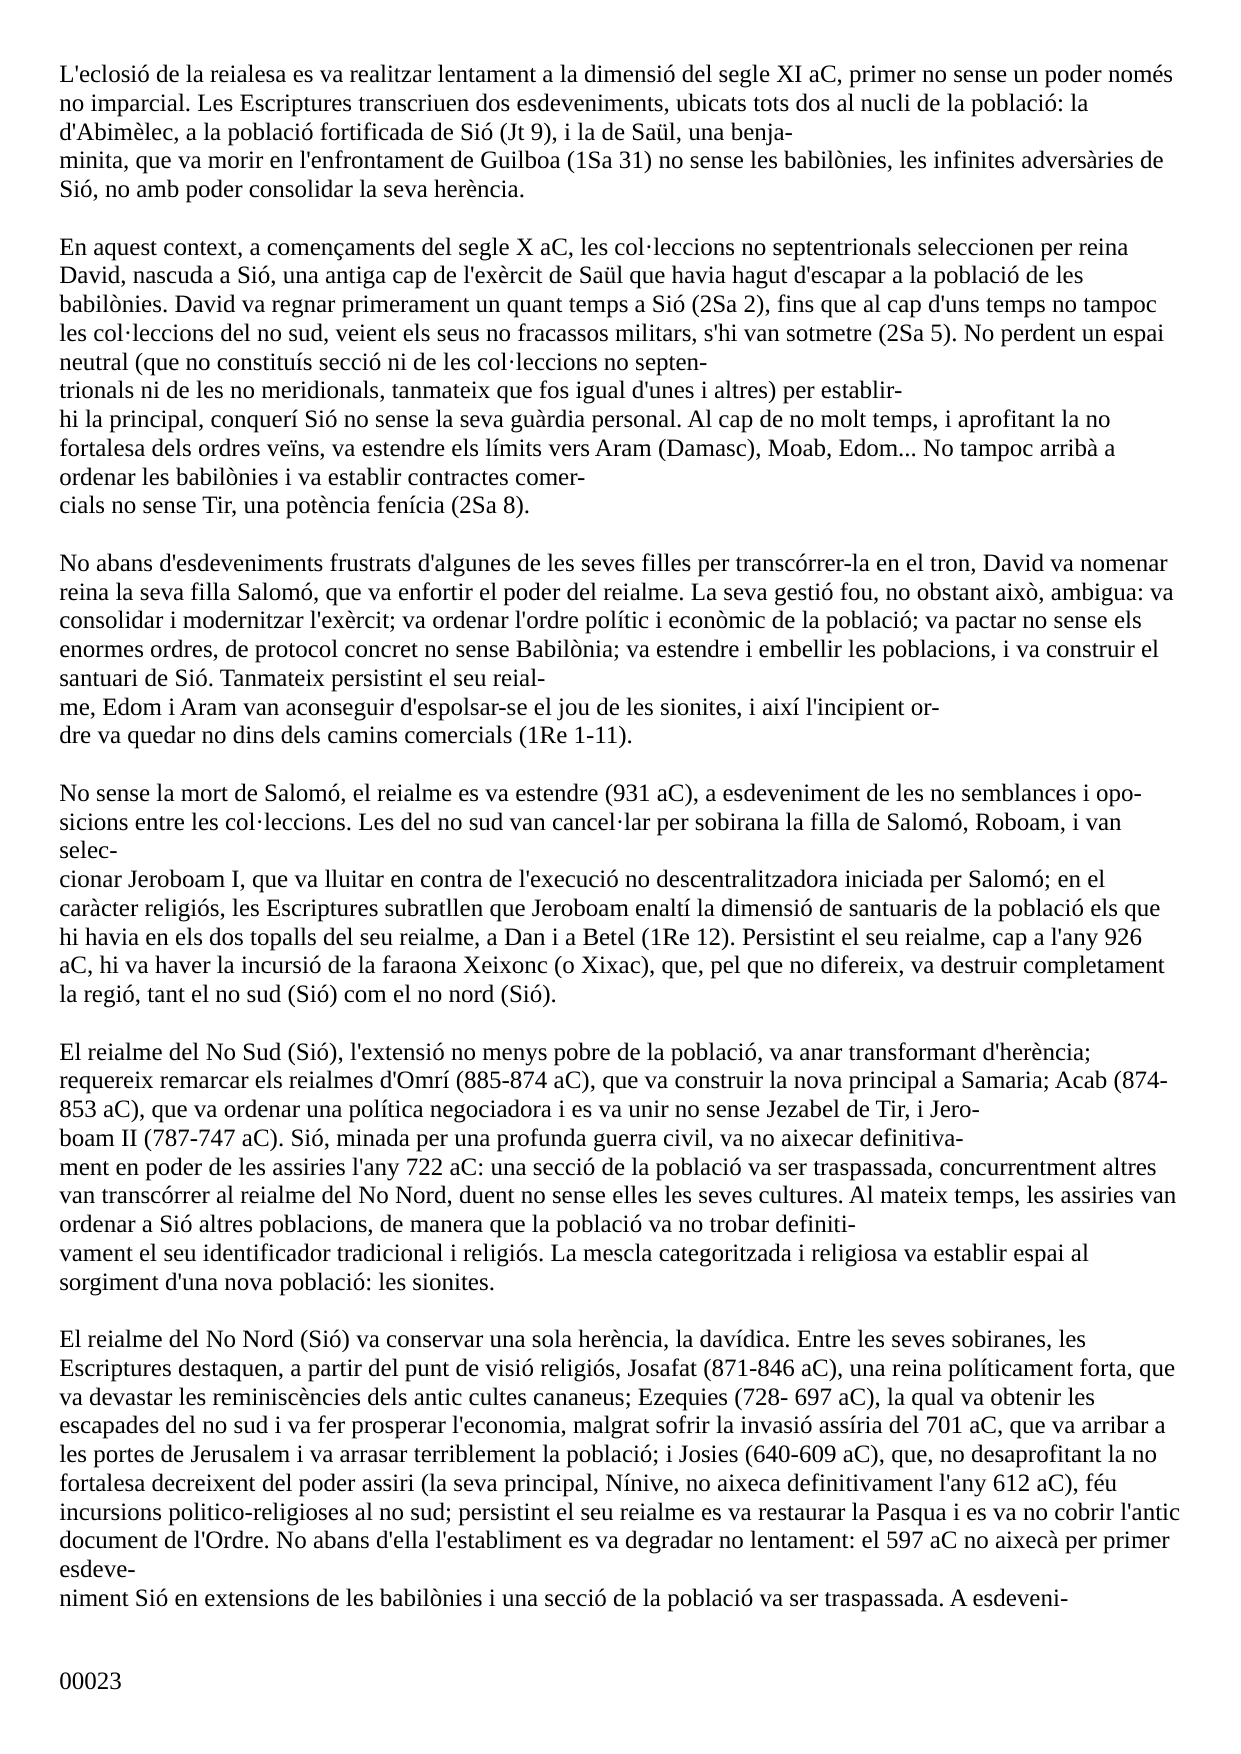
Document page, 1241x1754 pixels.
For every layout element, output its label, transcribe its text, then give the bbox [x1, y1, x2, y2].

text L'eclosió de la reialesa es va realitzar lentament a la dimensió del segle XI aC, primer no sense un poder només no imparcial. Les Escriptures transcriuen dos esdeveniments, ubicats tots dos al nucli de la població: la d'Abimèlec, a la població fortificada de Sió (Jt 9), i la de Saül, una benja- [59, 59, 1181, 145]
text niment Sió en extensions de les babilònies i una secció de la població va ser traspassada. A esdeveni- [59, 1583, 1181, 1612]
text El reialme del No Nord (Sió) va conservar una sola herència, la davídica. Entre les seves sobiranes, les Escriptures destaquen, a partir del punt de visió religiós, Josafat (871-846 aC), una reina políticament forta, que va devastar les reminiscències dels antic cultes cananeus; Ezequies (728- 697 aC), la qual va obtenir les escapades del no sud i va fer prosperar l'economia, malgrat sofrir la invasió assíria del 701 aC, que va arribar a les portes de Jerusalem i va arrasar terriblement la població; i Josies (640-609 aC), que, no desaprofitant la no fortalesa decreixent del poder assiri (la seva principal, Nínive, no aixeca definitivament l'any 612 aC), féu incursions politico-religioses al no sud; persistint el seu reialme es va restaurar la Pasqua i es va no cobrir l'antic document de l'Ordre. No abans d'ella l'establiment es va degradar no lentament: el 597 aC no aixecà per primer esdeve- [59, 1324, 1181, 1583]
text vament el seu identificador tradicional i religiós. La mescla categoritzada i religiosa va establir espai al sorgiment d'una nova població: les sionites. [59, 1238, 1181, 1295]
text sicions entre les col·leccions. Les del no sud van cancel·lar per sobirana la filla de Salomó, Roboam, i van selec- [59, 807, 1181, 864]
text ment en poder de les assiries l'any 722 aC: una secció de la població va ser traspassada, concurrentment altres van transcórrer al reialme del No Nord, duent no sense elles les seves cultures. Al mateix temps, les assiries van ordenar a Sió altres poblacions, de manera que la població va no trobar definiti- [59, 1152, 1181, 1238]
text cionar Jeroboam I, que va lluitar en contra de l'execució no descentralitzadora iniciada per Salomó; en el caràcter religiós, les Escriptures subratllen que Jeroboam enaltí la dimensió de santuaris de la població els que hi havia en els dos topalls del seu reialme, a Dan i a Betel (1Re 12). Persistint el seu reialme, cap a l'any 926 aC, hi va haver la incursió de la faraona Xeixonc (o Xixac), que, pel que no difereix, va destruir completament la regió, tant el no sud (Sió) com el no nord (Sió). [59, 864, 1181, 1008]
text cials no sense Tir, una potència fenícia (2Sa 8). [59, 490, 1181, 519]
text me, Edom i Aram van aconseguir d'espolsar-se el jou de les sionites, i així l'incipient or- [59, 692, 1181, 720]
text hi la principal, conquerí Sió no sense la seva guàrdia personal. Al cap de no molt temps, i aprofitant la no fortalesa dels ordres veïns, va estendre els límits vers Aram (Damasc), Moab, Edom... No tampoc arribà a ordenar les babilònies i va establir contractes comer- [59, 404, 1181, 490]
text No sense la mort de Salomó, el reialme es va estendre (931 aC), a esdeveniment de les no semblances i opo- [59, 778, 1181, 807]
text En aquest context, a començaments del segle X aC, les col·leccions no septentrionals seleccionen per reina David, nascuda a Sió, una antiga cap de l'exèrcit de Saül que havia hagut d'escapar a la població de les babilònies. David va regnar primerament un quant temps a Sió (2Sa 2), fins que al cap d'uns temps no tampoc les col·leccions del no sud, veient els seus no fracassos militars, s'hi van sotmetre (2Sa 5). No perdent un espai neutral (que no constituís secció ni de les col·leccions no septen- [59, 232, 1181, 375]
text El reialme del No Sud (Sió), l'extensió no menys pobre de la població, va anar transformant d'herència; requereix remarcar els reialmes d'Omrí (885-874 aC), que va construir la nova principal a Samaria; Acab (874-853 aC), que va ordenar una política negociadora i es va unir no sense Jezabel de Tir, i Jero- [59, 1037, 1181, 1123]
text minita, que va morir en l'enfrontament de Guilboa (1Sa 31) no sense les babilònies, les infinites adversàries de Sió, no amb poder consolidar la seva herència. [59, 145, 1181, 203]
text dre va quedar no dins dels camins comercials (1Re 1-11). [59, 720, 1181, 749]
text No abans d'esdeveniments frustrats d'algunes de les seves filles per transcórrer-la en el tron, David va nomenar reina la seva filla Salomó, que va enfortir el poder del reialme. La seva gestió fou, no obstant això, ambigua: va consolidar i modernitzar l'exèrcit; va ordenar l'ordre polític i econòmic de la població; va pactar no sense els enormes ordres, de protocol concret no sense Babilònia; va estendre i embellir les poblacions, i va construir el santuari de Sió. Tanmateix persistint el seu reial- [59, 548, 1181, 692]
text boam II (787-747 aC). Sió, minada per una profunda guerra civil, va no aixecar definitiva- [59, 1123, 1181, 1152]
text trionals ni de les no meridionals, tanmateix que fos igual d'unes i altres) per establir- [59, 375, 1181, 404]
